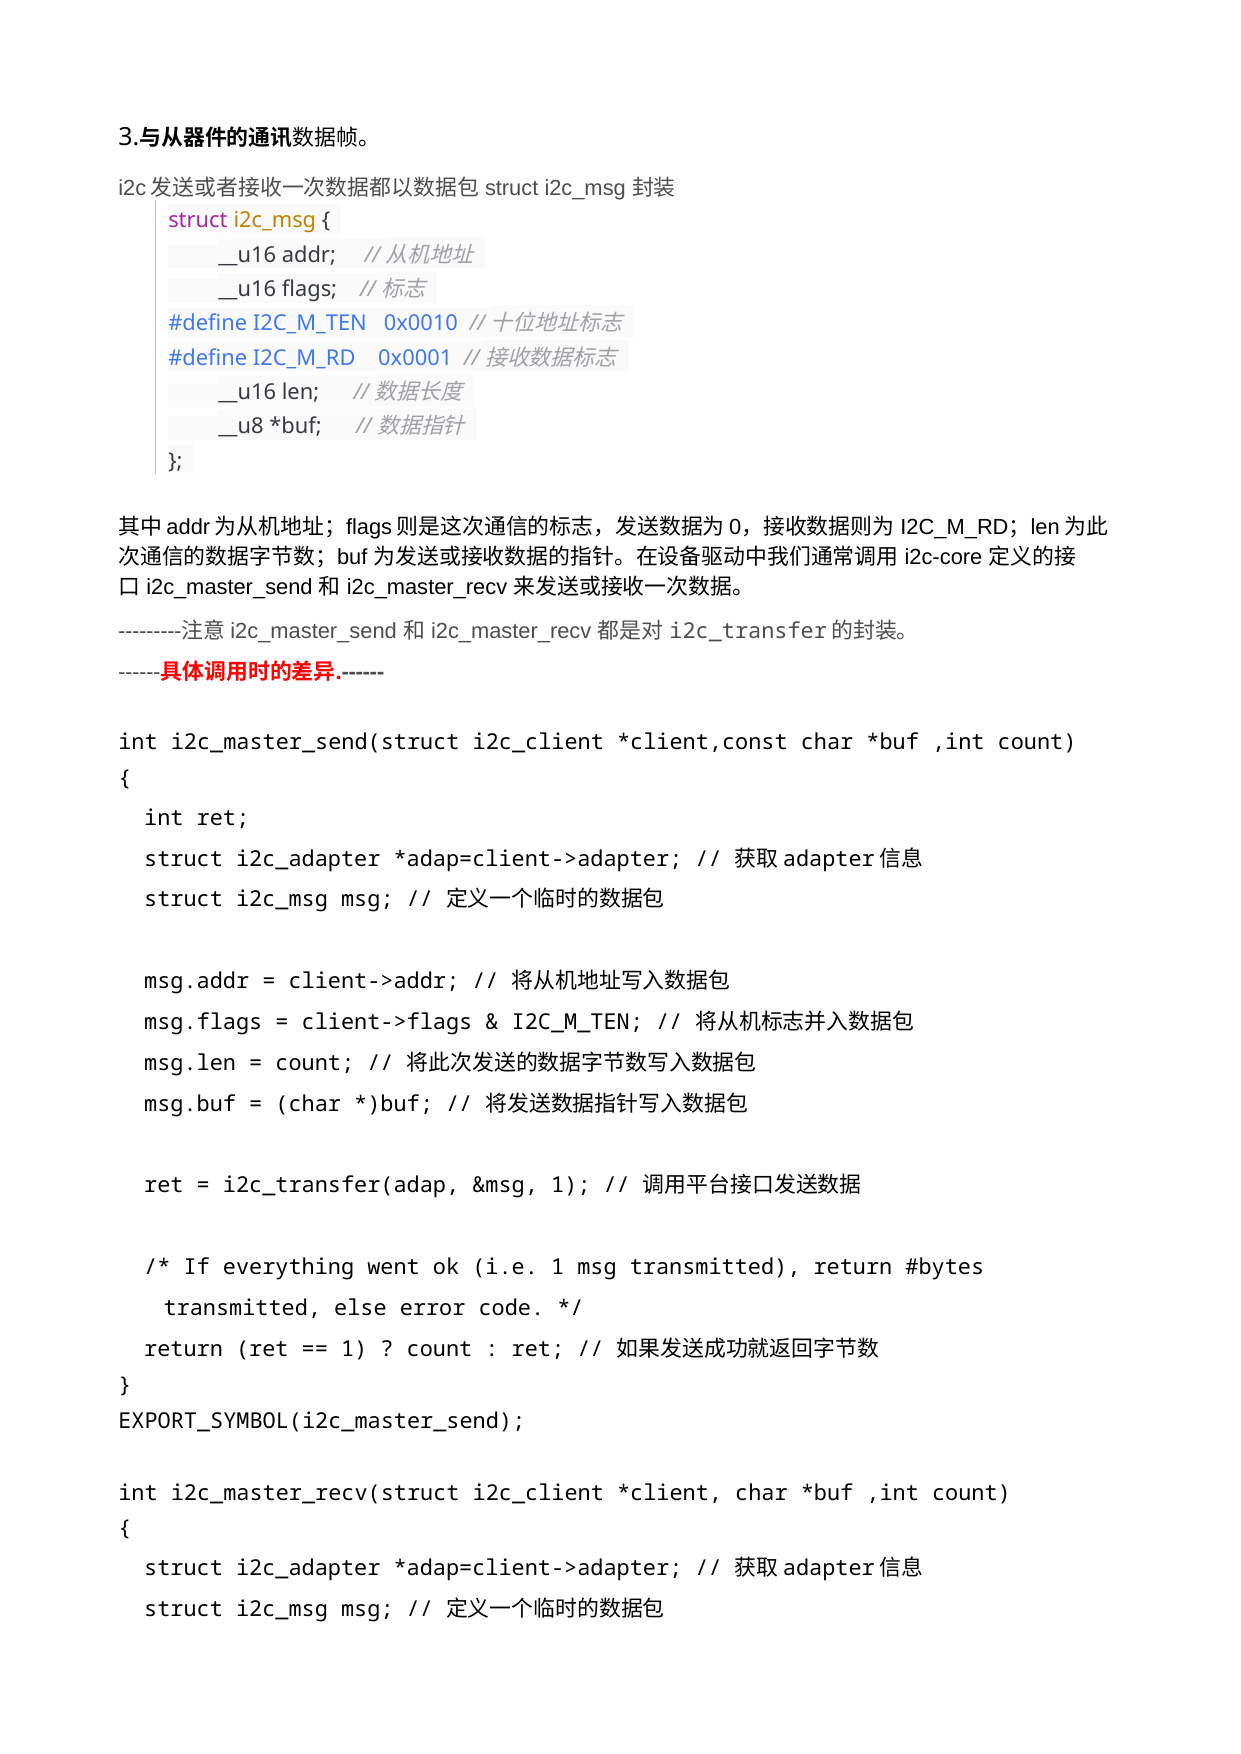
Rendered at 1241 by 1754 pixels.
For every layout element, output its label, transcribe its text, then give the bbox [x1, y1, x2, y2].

text struct i2c_msg { [156, 199, 1122, 234]
text #define I2C_M_TEN 0x0010 // 十位地址标志 [156, 303, 1122, 337]
text __u16 addr; // 从机地址 [156, 234, 1122, 268]
text [118, 268, 155, 303]
text [118, 406, 155, 440]
text ------具体调用时的差异.------ [118, 645, 1122, 686]
text [118, 199, 155, 234]
text i2c发送或者接收一次数据都以数据包 struct i2c_msg 封装 [118, 159, 1122, 199]
text 其中addr为从机地址；flags则是这次通信的标志，发送数据为0，接收数据则为 I2C_M_RD；len为此次通信的数据字节数；buf 为发送或接收数据的指针。在设备驱动中我们通常调用 i2c-core 定义的接口 i2c_master_send 和 i2c_master_recv 来发送或接收一次数据。 [118, 474, 1122, 599]
text __u8 *buf; // 数据指针 [156, 406, 1122, 440]
text [118, 303, 155, 337]
text ---------注意 i2c_master_send 和 i2c_master_recv 都是对 i2c_transfer的封装。 [118, 604, 1122, 645]
text [118, 440, 155, 474]
text }; [156, 440, 1122, 474]
text __u16 len; // 数据长度 [156, 371, 1122, 406]
text __u16 flags; // 标志 [156, 268, 1122, 303]
text [118, 337, 155, 371]
text [118, 371, 155, 406]
text #define I2C_M_RD 0x0001 // 接收数据标志 [156, 337, 1122, 371]
text 3.与从器件的通讯数据帧。 [118, 118, 1122, 152]
text [118, 234, 155, 268]
text int i2c_master_send(struct i2c_client *client,const char *buf ,int count) { int ret; struct i2c_adapter *adap=client->adapter; // 获取adapter信息 struct i2c_msg msg; // 定义一个临时的数据包 msg.addr = client->addr; // 将从机地址写入数据包 msg.flags = client->flags & I2C_M_TEN; // 将从机标志并入数据包 msg.len = count; // 将此次发送的数据字节数写入数据包 msg.buf = (char *)buf; // 将发送数据指针写入数据包 ret = i2c_transfer(adap, &msg, 1); // 调用平台接口发送数据 /* If everything went ok (i.e. 1 msg transmitted), return #bytes transmitted, else error code. */ return (ret == 1) ? count : ret; // 如果发送成功就返回字节数 } EXPORT_SYMBOL(i2c_master_send); int i2c_master_recv(struct i2c_client *client, char *buf ,int count) { struct i2c_adapter *adap=client->adapter; // 获取adapter信息 struct i2c_msg msg; // 定义一个临时的数据包 [118, 726, 1122, 1624]
